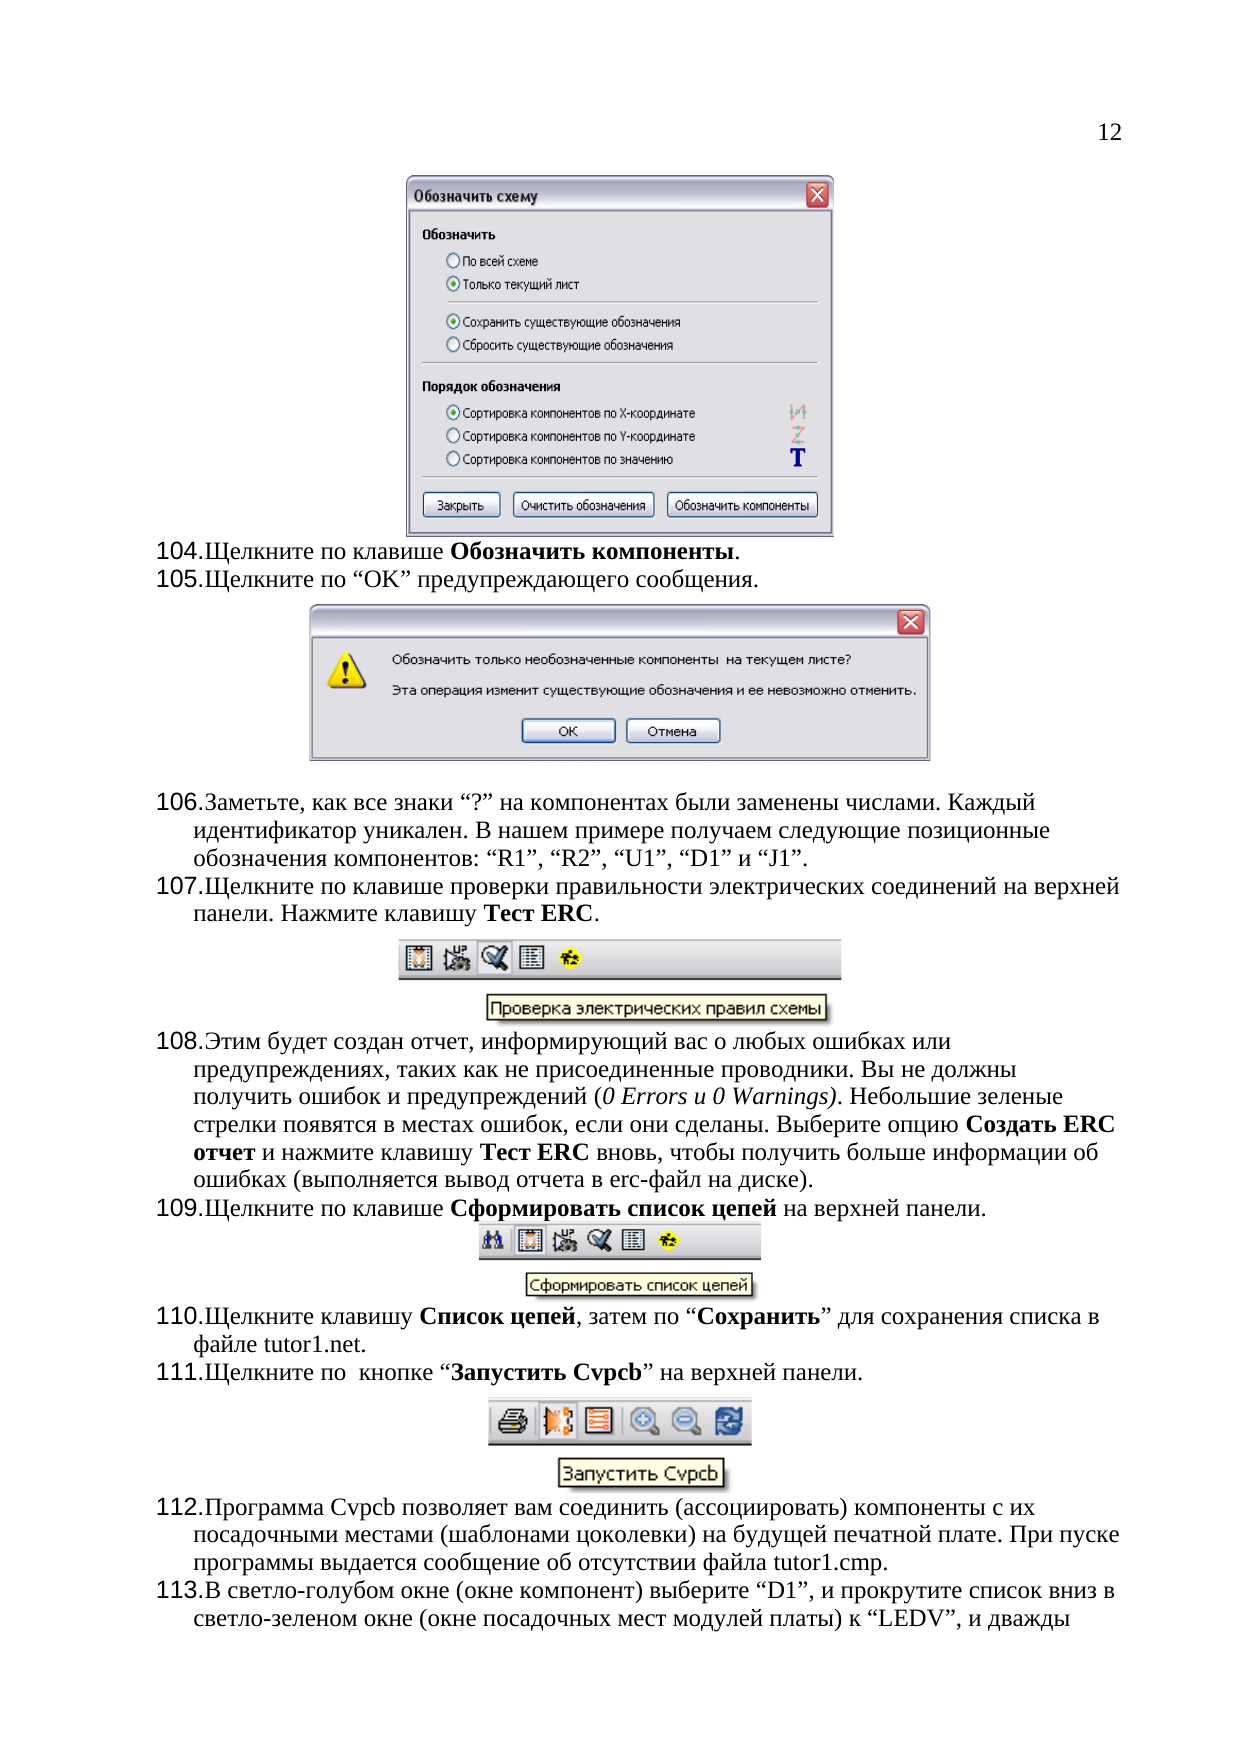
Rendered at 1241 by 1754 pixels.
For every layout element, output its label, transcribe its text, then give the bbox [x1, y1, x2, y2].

picture [309, 604, 931, 761]
list Щелкните клавишу Список цепей, затем по “Сохранить” для сохранения списка в файле tutor1.net. [156, 1221, 1122, 1358]
list Щелкните по “OK” предупреждающего сообщения. [156, 565, 1122, 593]
picture [478, 1221, 762, 1302]
picture [406, 175, 834, 537]
list Щелкните по клавише Сформировать список цепей на верхней панели. [156, 1193, 1122, 1221]
list Щелкните по кнопке “Запустить Cvpcb” на верхней панели. [156, 1358, 1122, 1386]
picture [488, 1397, 752, 1493]
list Программа Cvpcb позволяет вам соединить (ассоциировать) компоненты с их посадочными местами (шаблонами цоколевки) на будущей печатной плате. При пуске программы выдается сообщение об отсутствии файла tutor1.cmp. [156, 1398, 1122, 1576]
list Щелкните по клавише Обозначить компоненты. [156, 175, 1122, 565]
picture [398, 939, 842, 1027]
list В светло-голубом окне (окне компонент) выберите “D1”, и прокрутите список вниз в светло-зеленом окне (окне посадочных мест модулей платы) к “LEDV”, и дважды [156, 1576, 1122, 1632]
list Щелкните по клавише проверки правильности электрических соединений на верхней панели. Нажмите клавишу Тест ERC. [156, 872, 1122, 927]
list Этим будет создан отчет, информирующий вас о любых ошибках или предупреждениях, таких как не присоединенные проводники. Вы не должны получить ошибок и предупреждений (0 Errors и 0 Warnings). Небольшие зеленые стрелки появятся в местах ошибок, если они сделаны. Выберите опцию Создать ERC отчет и нажмите клавишу Тест ERC вновь, чтобы получить больше информации об ошибках (выполняется вывод отчета в erc-файл на диске). [156, 939, 1122, 1193]
list Заметьте, как все знаки “?” на компонентах были заменены числами. Каждый идентификатор уникален. В нашем примере получаем следующие позиционные обозначения компонентов: “R1”, “R2”, “U1”, “D1” и “J1”. [156, 788, 1122, 872]
